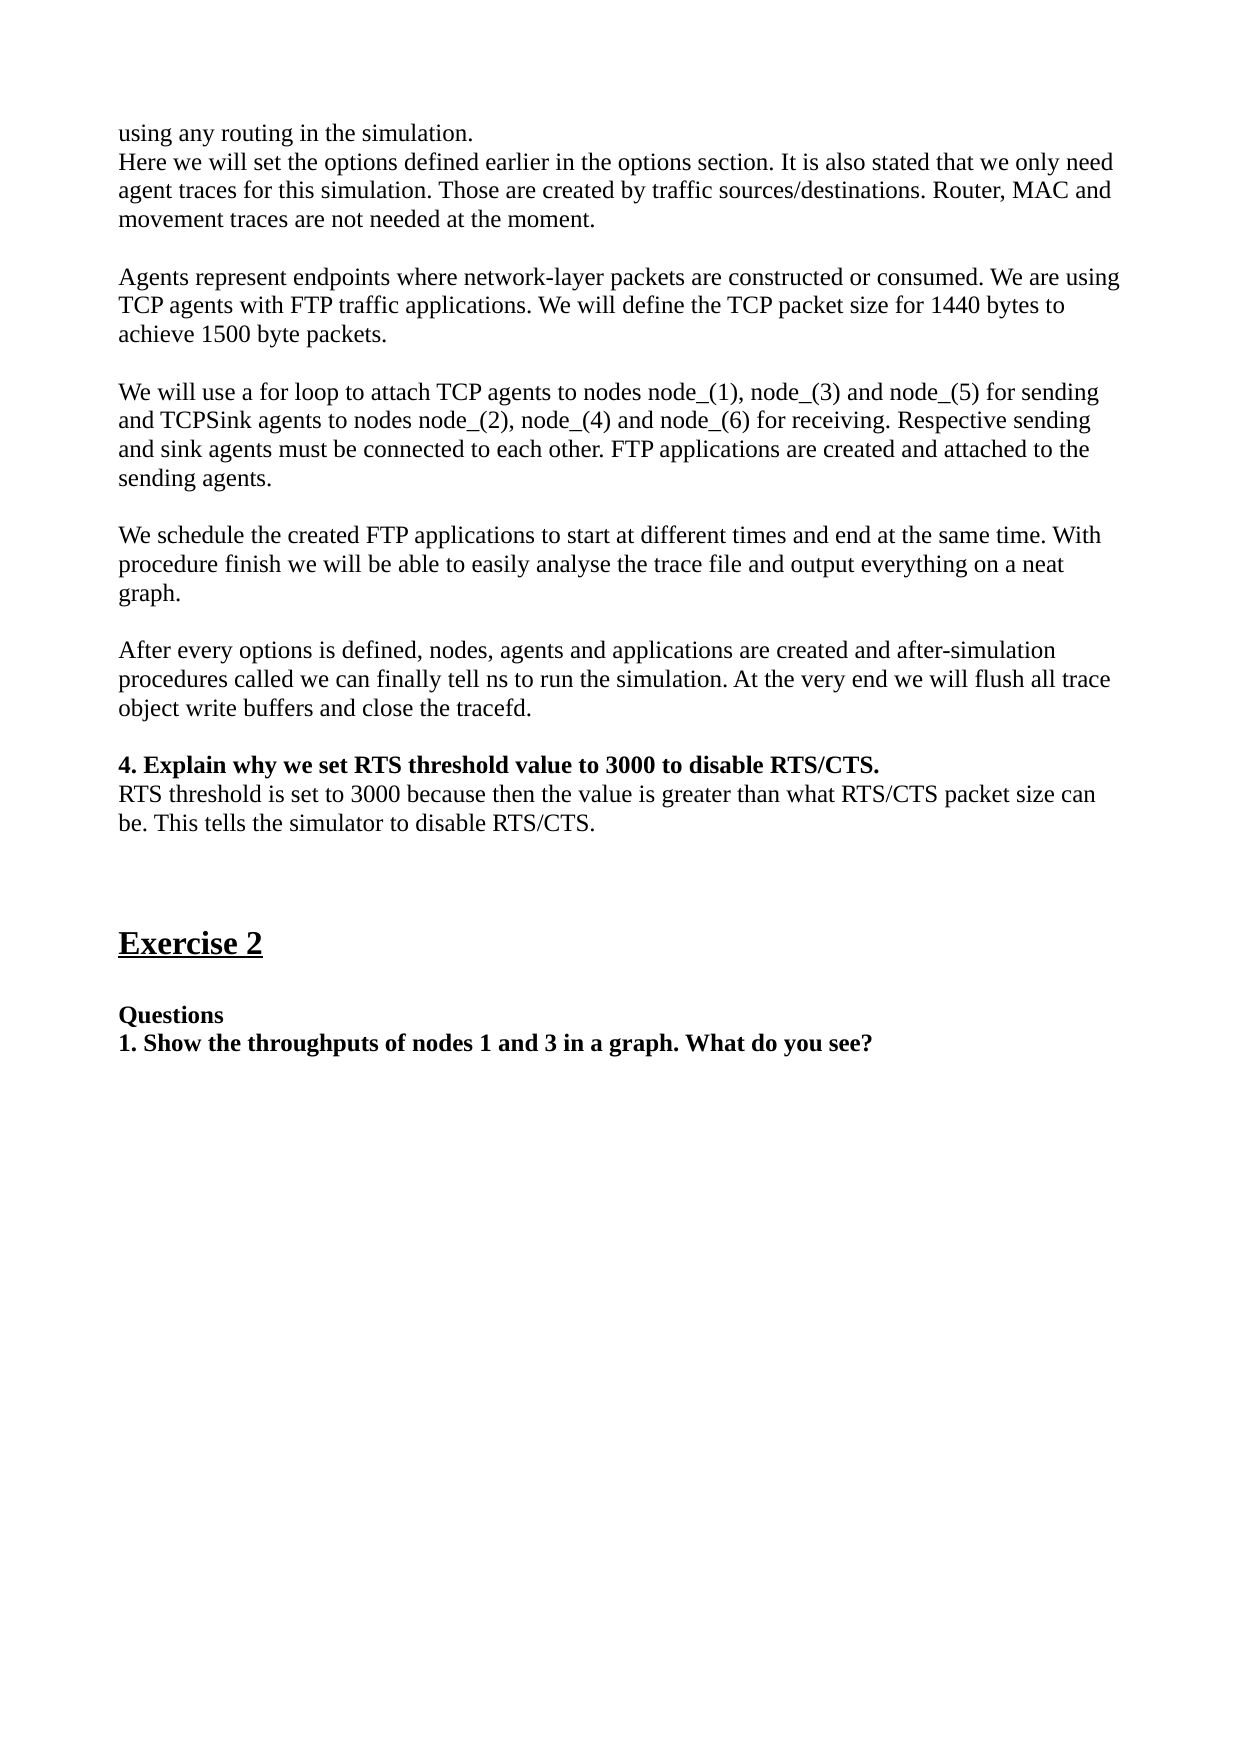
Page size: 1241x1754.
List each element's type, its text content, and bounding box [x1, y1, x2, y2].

text Here we will set the options defined earlier in the options section. It is also stated that we only need agent traces for this simulation. Those are created by traffic sources/destinations. Router, MAC and movement traces are not needed at the moment. [118, 147, 1122, 233]
text using any routing in the simulation. [118, 118, 1122, 147]
text Questions [118, 1000, 1122, 1028]
text After every options is defined, nodes, agents and applications are created and after-simulation procedures called we can finally tell ns to run the simulation. At the very end we will flush all trace object write buffers and close the tracefd. [118, 636, 1122, 722]
text We will use a for loop to attach TCP agents to nodes node_(1), node_(3) and node_(5) for sending and TCPSink agents to nodes node_(2), node_(4) and node_(6) for receiving. Respective sending and sink agents must be connected to each other. FTP applications are created and attached to the sending agents. [118, 377, 1122, 492]
text 4. Explain why we set RTS threshold value to 3000 to disable RTS/CTS. [118, 751, 1122, 779]
text Agents represent endpoints where network-layer packets are constructed or consumed. We are using TCP agents with FTP traffic applications. We will define the TCP packet size for 1440 bytes to achieve 1500 byte packets. [118, 262, 1122, 348]
text RTS threshold is set to 3000 because then the value is greater than what RTS/CTS packet size can be. This tells the simulator to disable RTS/CTS. [118, 779, 1122, 837]
text We schedule the created FTP applications to start at different times and end at the same time. With procedure finish we will be able to easily analyse the trace file and output everything on a neat graph. [118, 521, 1122, 607]
text 1. Show the throughputs of nodes 1 and 3 in a graph. What do you see? [118, 1028, 1122, 1057]
text Exercise 2 [118, 923, 1122, 961]
